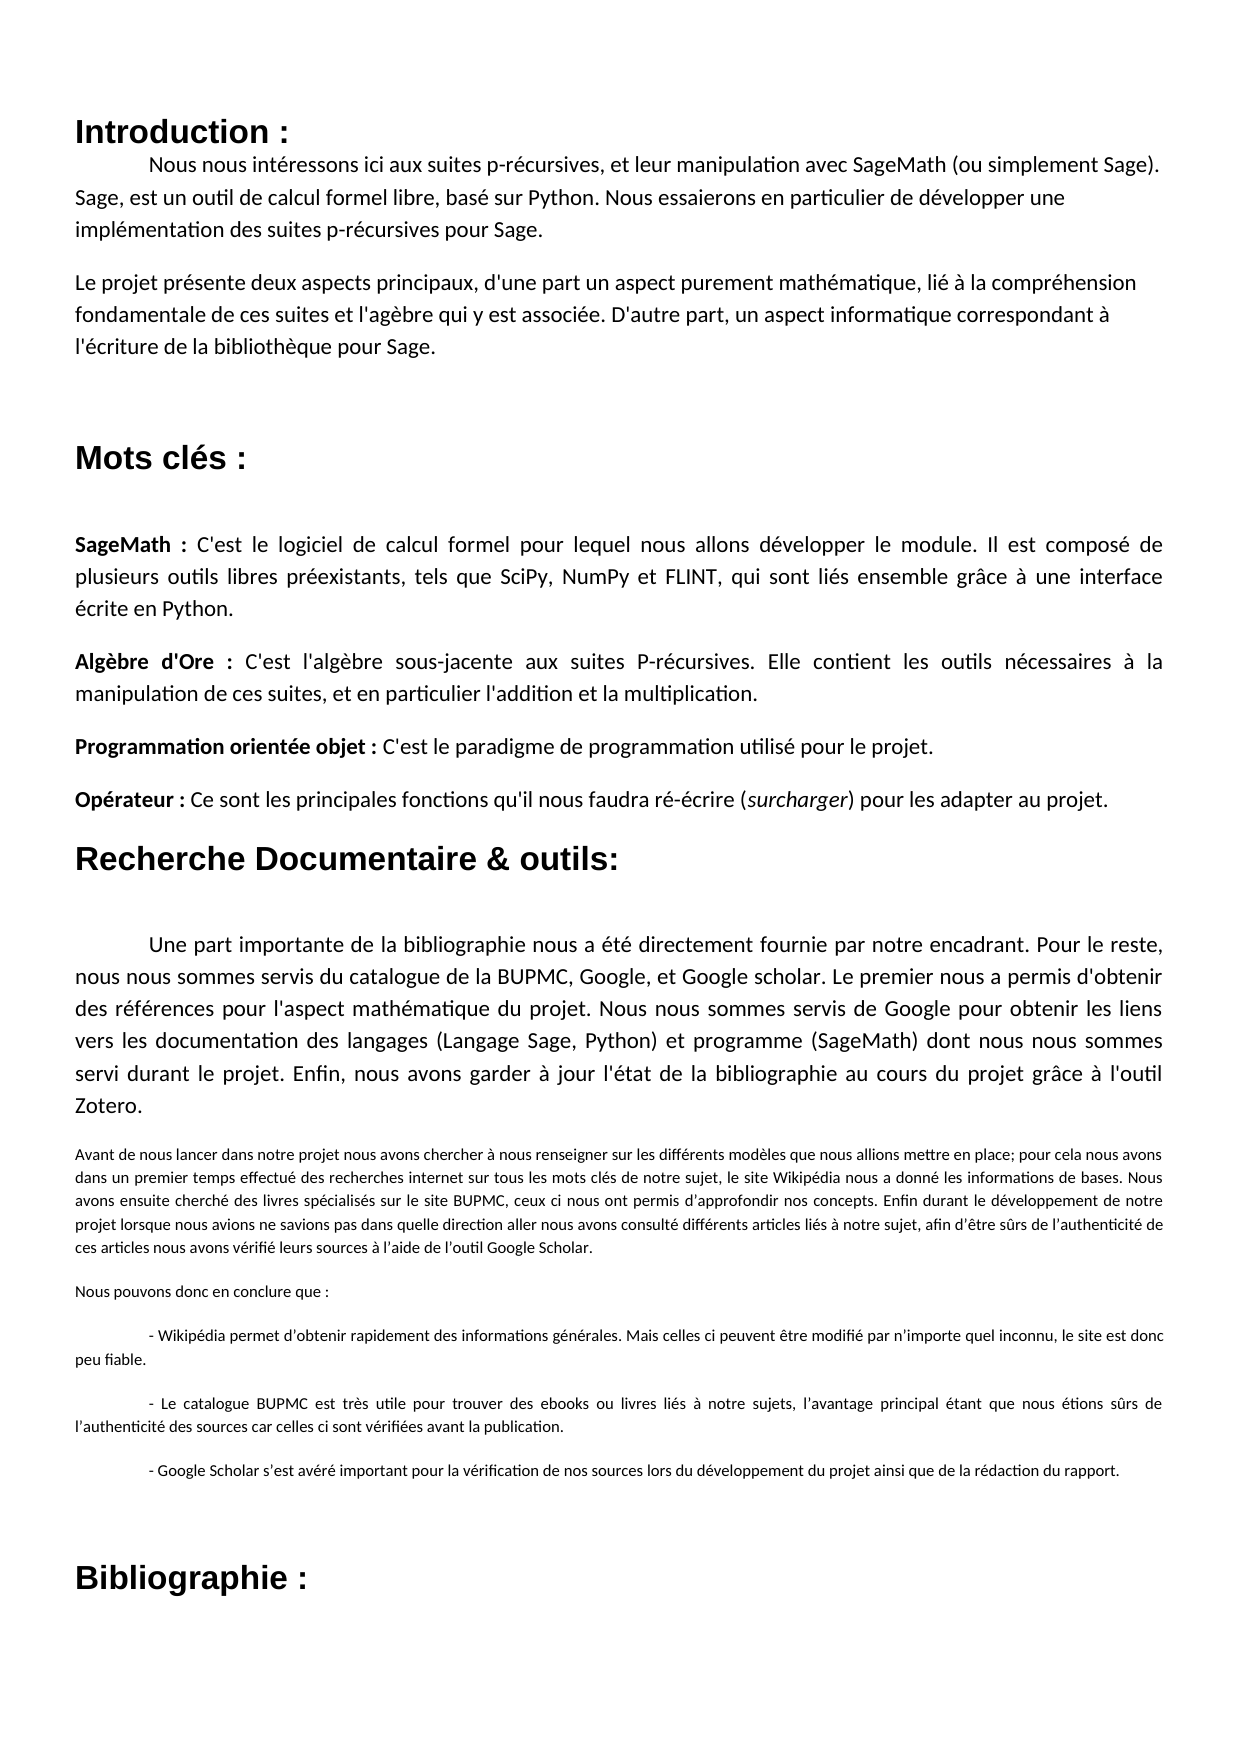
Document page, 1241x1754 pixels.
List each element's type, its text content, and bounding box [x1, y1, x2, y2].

text - Wikipédia permet d’obtenir rapidement des informations générales. Mais celles ci peuvent être modifié par n’importe quel inconnu, le site est donc peu fiable. [75, 1326, 1165, 1369]
text Recherche Documentaire & outils: [75, 838, 1165, 877]
text Introduction : [75, 112, 1165, 151]
text - Le catalogue BUPMC est très utile pour trouver des ebooks ou livres liés à notre sujets, l’avantage principal étant que nous étions sûrs de l’authenticité des sources car celles ci sont vérifiées avant la publication. [75, 1393, 1165, 1437]
text Opérateur : Ce sont les principales fonctions qu'il nous faudra ré-écrire (surcharger) pour les adapter au projet. [75, 786, 1165, 813]
text Programmation orientée objet : C'est le paradigme de programmation utilisé pour le projet. [75, 732, 1165, 761]
text Avant de nous lancer dans notre projet nous avons chercher à nous renseigner sur les différents modèles que nous allions mettre en place; pour cela nous avons dans un premier temps effectué des recherches internet sur tous les mots clés de notre sujet, le site Wikipédia nous a donné les informations de bases. Nous avons ensuite cherché des livres spécialisés sur le site BUPMC, ceux ci nous ont permis d’approfondir nos concepts. Enfin durant le développement de notre projet lorsque nous avions ne savions pas dans quelle direction aller nous avons consulté différents articles liés à notre sujet, afin d’être sûrs de l’authenticité de ces articles nous avons vérifié leurs sources à l’aide de l’outil Google Scholar. [75, 1144, 1165, 1258]
text Mots clés : [75, 438, 1165, 477]
text Bibliographie : [75, 1558, 1165, 1596]
text Nous pouvons donc en conclure que : [75, 1281, 1165, 1302]
text Une part importante de la bibliographie nous a été directement fournie par notre encadrant. Pour le reste, nous nous sommes servis du catalogue de la BUPMC, Google, et Google scholar. Le premier nous a permis d'obtenir des références pour l'aspect mathématique du projet. Nous nous sommes servis de Google pour obtenir les liens vers les documentation des langages (Langage Sage, Python) et programme (SageMath) dont nous nous sommes servi durant le projet. Enfin, nous avons garder à jour l'état de la bibliographie au cours du projet grâce à l'outil Zotero. [75, 930, 1165, 1119]
text Algèbre d'Ore : C'est l'algèbre sous-jacente aux suites P-récursives. Elle contient les outils nécessaires à la manipulation de ces suites, et en particulier l'addition et la multiplication. [75, 647, 1165, 707]
text Le projet présente deux aspects principaux, d'une part un aspect purement mathématique, lié à la compréhension fondamentale de ces suites et l'agèbre qui y est associée. D'autre part, un aspect informatique correspondant à l'écriture de la bibliothèque pour Sage. [75, 268, 1165, 360]
text - Google Scholar s’est avéré important pour la vérification de nos sources lors du développement du projet ainsi que de la rédaction du rapport. [75, 1461, 1165, 1481]
text SageMath : C'est le logiciel de calcul formel pour lequel nous allons développer le module. Il est composé de plusieurs outils libres préexistants, tels que SciPy, NumPy et FLINT, qui sont liés ensemble grâce à une interface écrite en Python. [75, 530, 1165, 622]
text Nous nous intéressons ici aux suites p-récursives, et leur manipulation avec SageMath (ou simplement Sage). Sage, est un outil de calcul formel libre, basé sur Python. Nous essaierons en particulier de développer une implémentation des suites p-récursives pour Sage. [75, 151, 1165, 243]
